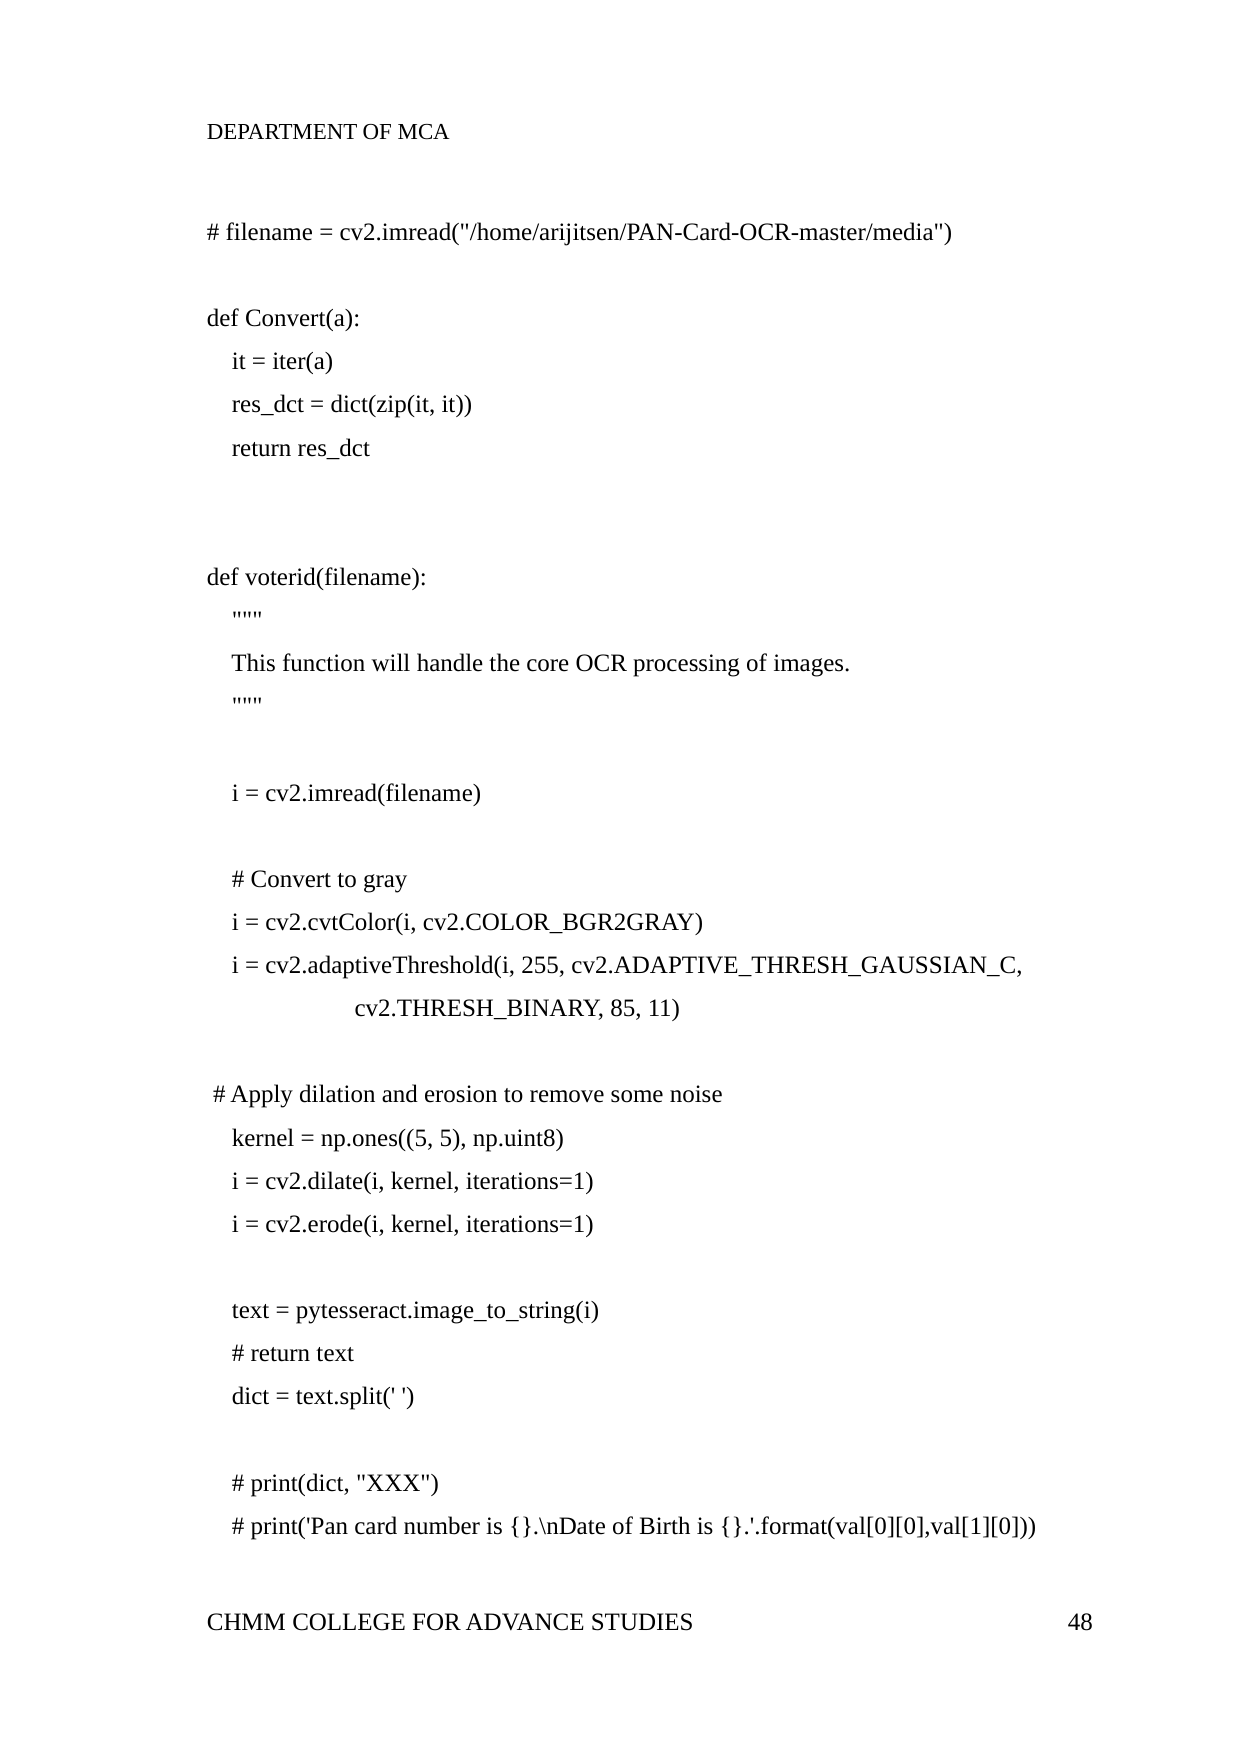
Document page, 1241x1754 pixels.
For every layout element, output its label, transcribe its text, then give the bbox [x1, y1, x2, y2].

text This function will handle the core OCR processing of images. [207, 648, 1093, 677]
text dict = text.split(' ') [207, 1381, 1093, 1410]
text # return text [207, 1338, 1093, 1367]
text it = iter(a) [207, 346, 1093, 375]
text # print('Pan card number is {}.\nDate of Birth is {}.'.format(val[0][0],val[1][0])) [207, 1511, 1093, 1539]
text kernel = np.ones((5, 5), np.uint8) [207, 1123, 1093, 1151]
text # Apply dilation and erosion to remove some noise [207, 1079, 1093, 1108]
text res_dct = dict(zip(it, it)) [207, 389, 1093, 418]
text i = cv2.cvtColor(i, cv2.COLOR_BGR2GRAY) [207, 907, 1093, 936]
text i = cv2.imread(filename) [207, 778, 1093, 806]
text i = cv2.dilate(i, kernel, iterations=1) [207, 1166, 1093, 1194]
text # Convert to gray [207, 864, 1093, 893]
text # print(dict, "XXX") [207, 1468, 1093, 1496]
text return res_dct [207, 433, 1093, 461]
text i = cv2.adaptiveThreshold(i, 255, cv2.ADAPTIVE_THRESH_GAUSSIAN_C, cv2.THRESH_BINARY, 85, 11) [207, 950, 1093, 1022]
text i = cv2.erode(i, kernel, iterations=1) [207, 1209, 1093, 1238]
text def Convert(a): [207, 303, 1093, 332]
text text = pytesseract.image_to_string(i) [207, 1295, 1093, 1324]
text def voterid(filename): [207, 562, 1093, 591]
text """ [207, 605, 1093, 634]
text """ [207, 691, 1093, 720]
text # filename = cv2.imread("/home/arijitsen/PAN-Card-OCR-master/media") [207, 217, 1093, 246]
